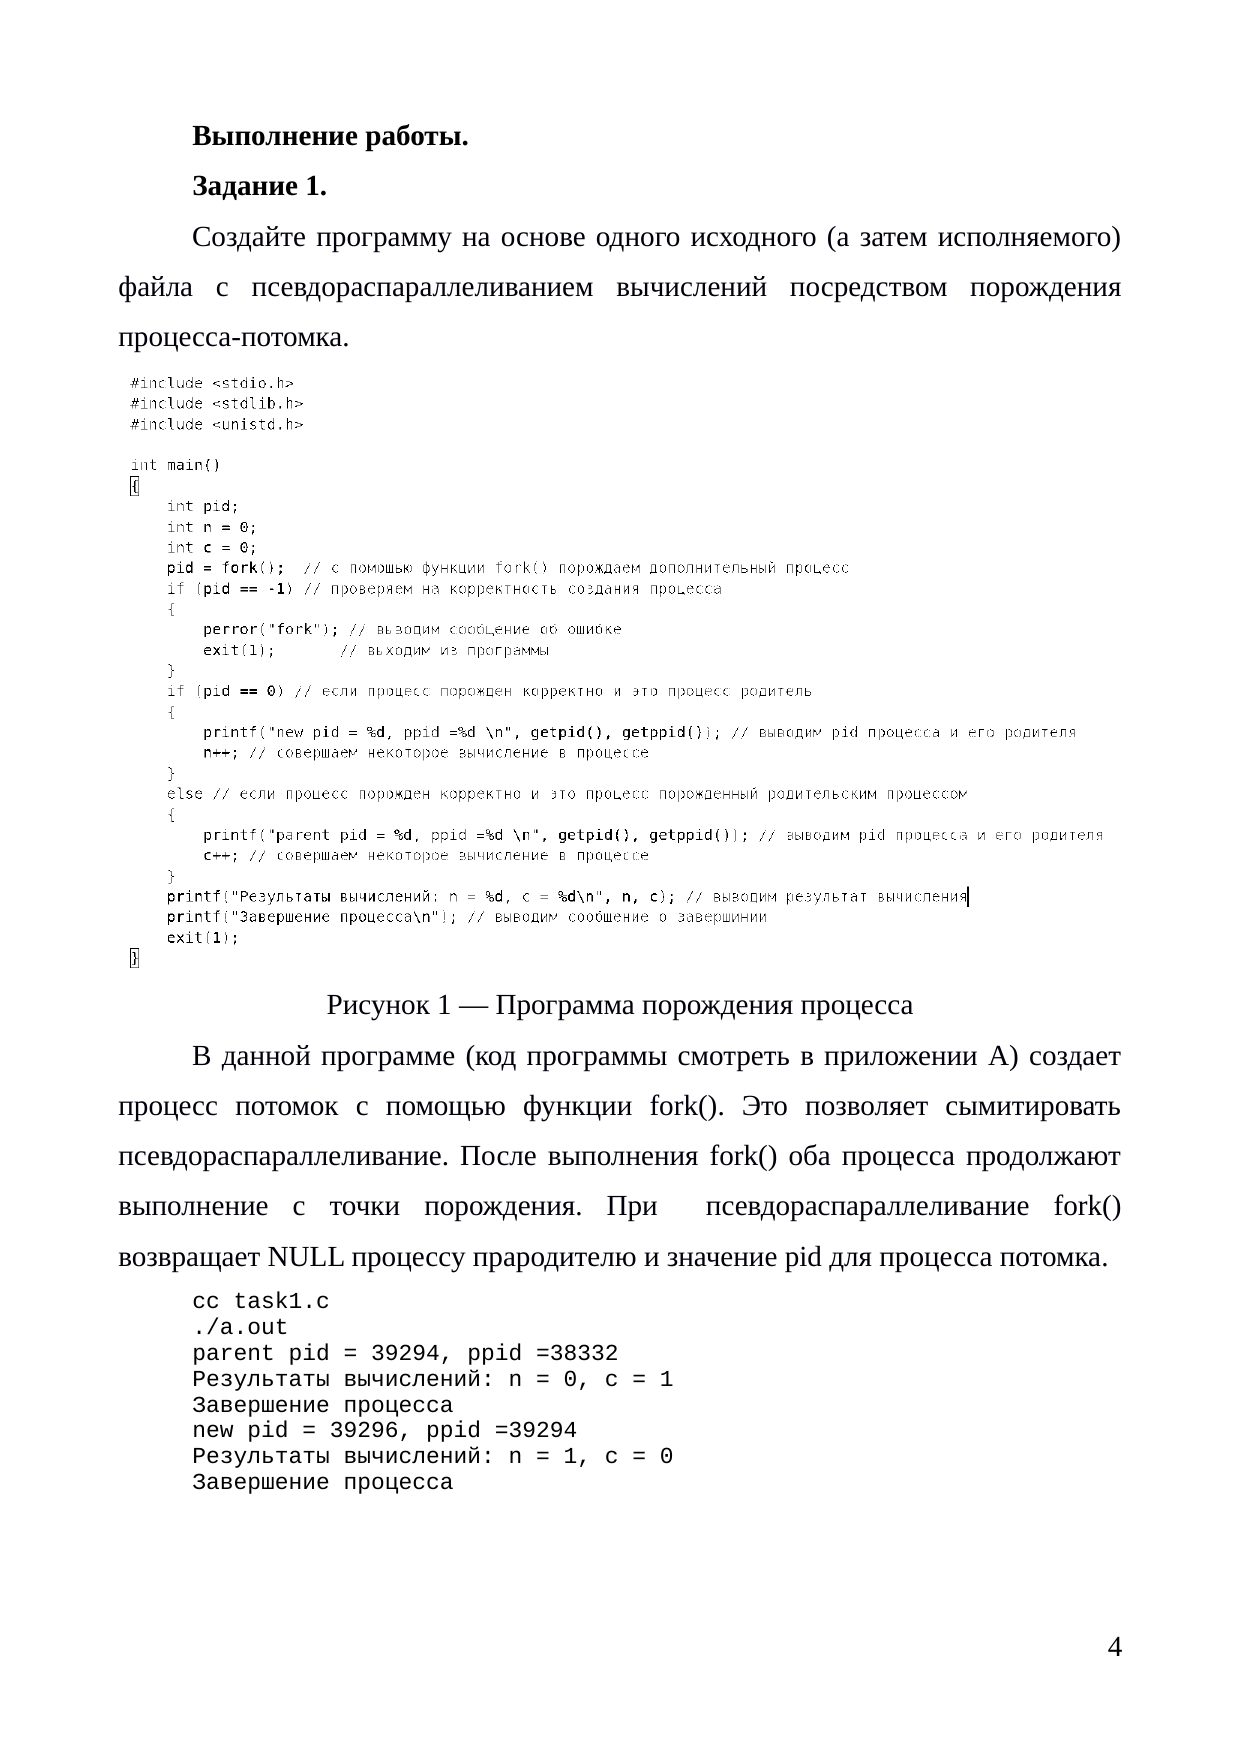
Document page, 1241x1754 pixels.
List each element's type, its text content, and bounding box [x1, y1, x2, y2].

text Завершение процесса [118, 1393, 1122, 1419]
text parent pid = 39294, ppid =38332 [118, 1341, 1122, 1367]
text Рисунок 1 — Программа порождения процесса [118, 971, 1122, 1021]
text new pid = 39296, ppid =39294 [118, 1419, 1122, 1445]
text Завершение процесса [118, 1471, 1122, 1497]
text Результаты вычислений: n = 0, c = 1 [118, 1367, 1122, 1393]
picture [118, 369, 1123, 971]
text В данной программе (код программы смотреть в приложении А) создает процесс потомок с помощью функции fork(). Это позволяет сымитировать псевдораспараллеливание. После выполнения fork() оба процесса продолжают выполнение с точки порождения. При псевдораспараллеливание fork() возвращает NULL процессу прародителю и значение pid для процесса потомка. [118, 1038, 1122, 1272]
text cc task1.c [118, 1289, 1122, 1315]
text Результаты вычислений: n = 1, c = 0 [118, 1445, 1122, 1471]
subtitle Выполнение работы. [118, 118, 1122, 152]
text Создайте программу на основе одного исходного (а затем исполняемого) файла с псевдораспараллеливанием вычислений посредством порождения процесса-потомка. [118, 219, 1122, 353]
text ./a.out [118, 1315, 1122, 1341]
text Задание 1. [118, 168, 1122, 202]
